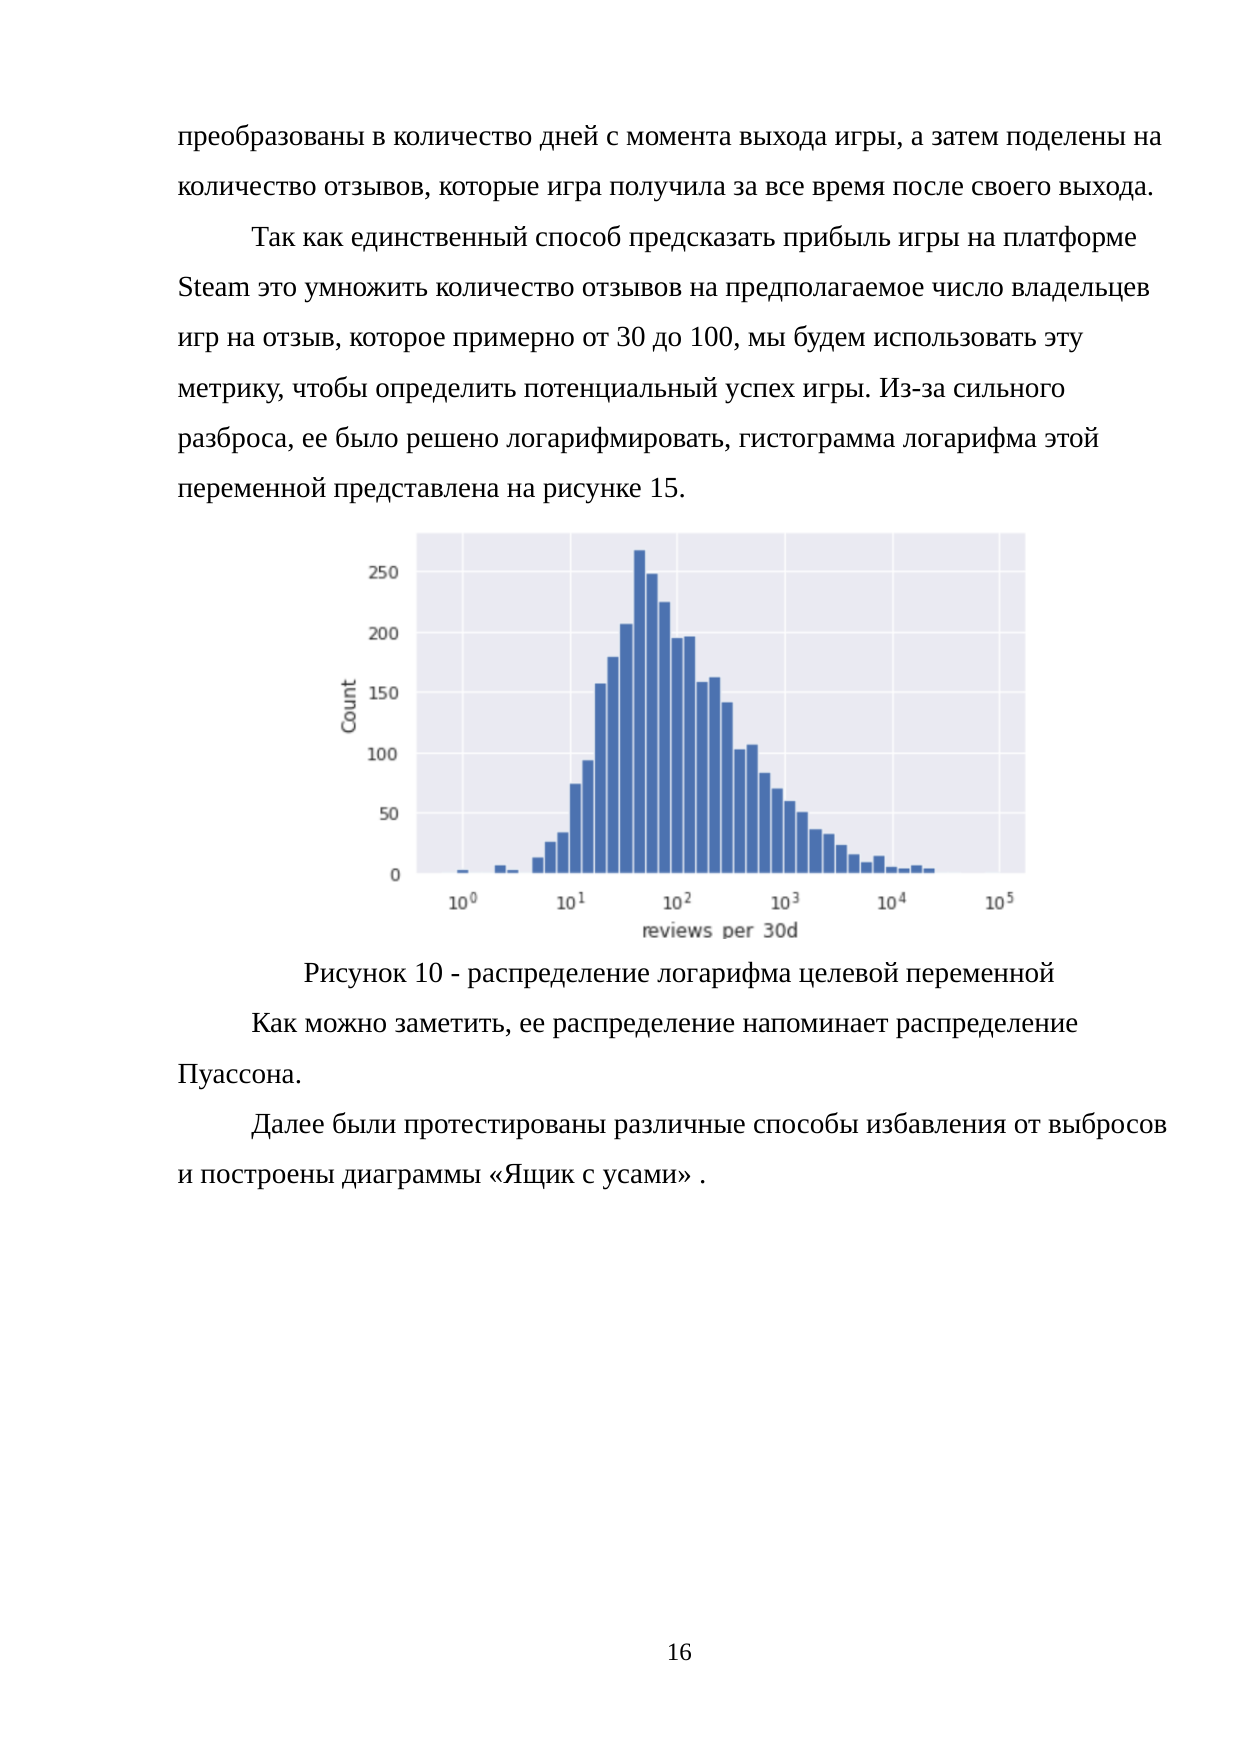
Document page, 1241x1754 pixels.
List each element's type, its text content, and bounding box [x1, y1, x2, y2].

text Далее были протестированы различные способы избавления от выбросов и построены диаграммы «Ящик с усами» . [177, 1106, 1181, 1190]
picture [330, 520, 1029, 939]
text Так как единственный способ предсказать прибыль игры на платформе Steam это умножить количество отзывов на предполагаемое число владельцев игр на отзыв, которое примерно от 30 до 100, мы будем использовать эту метрику, чтобы определить потенциальный успех игры. Из-за сильного разброса, ее было решено логарифмировать, гистограмма логарифма этой переменной представлена на рисунке 15. [177, 219, 1181, 504]
text Как можно заметить, ее распределение напоминает распределение Пуассона. [177, 1005, 1181, 1089]
text преобразованы в количество дней с момента выхода игры, а затем поделены на количество отзывов, которые игра получила за все время после своего выхода. [177, 118, 1181, 202]
text Рисунок 10 - распределение логарифма целевой переменной [177, 521, 1181, 989]
